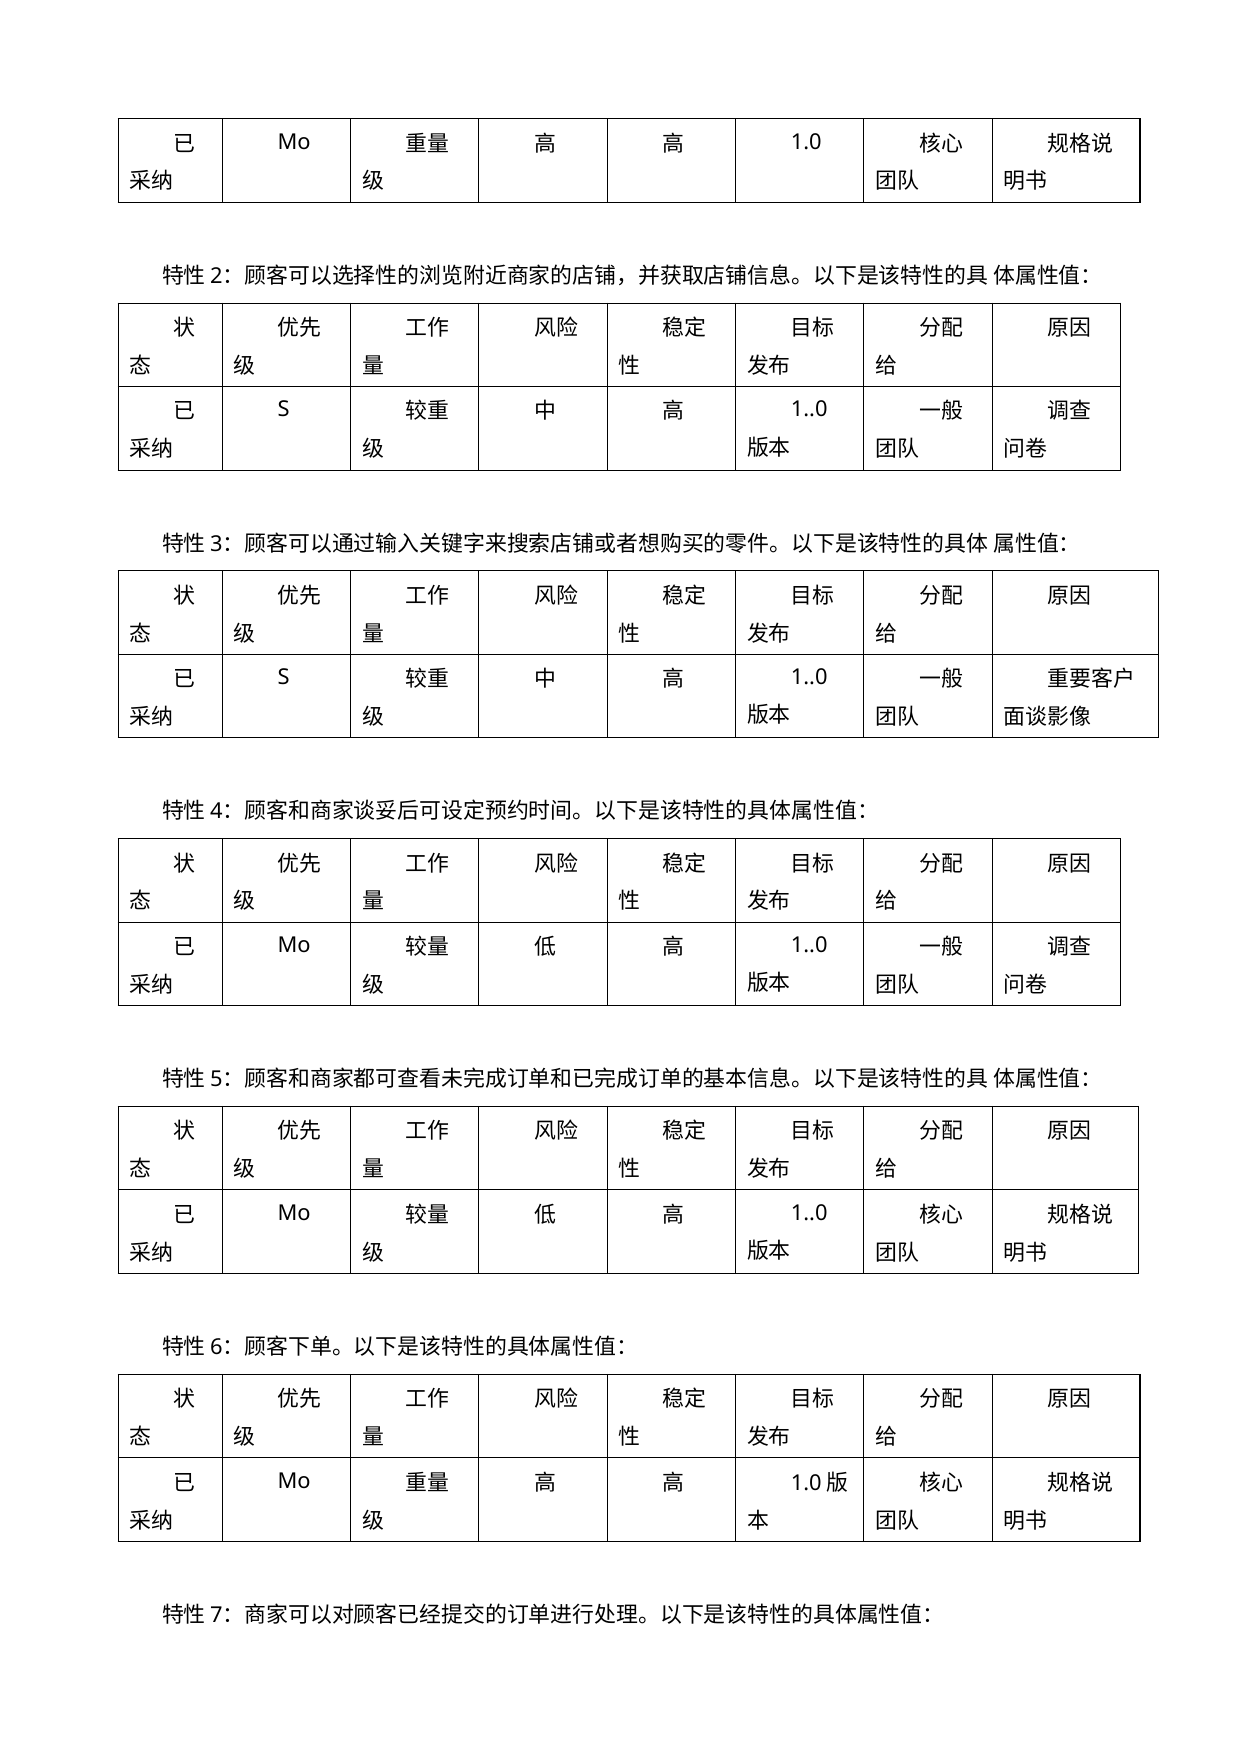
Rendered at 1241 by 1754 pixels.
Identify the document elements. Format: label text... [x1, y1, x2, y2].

table_cell 核心团队 [864, 1190, 992, 1273]
table_cell 较量级 [351, 923, 478, 1005]
table_cell 中 [479, 387, 607, 469]
table_header 优先级 [223, 571, 350, 654]
table_cell Mo [223, 1458, 350, 1541]
table_cell 低 [479, 1190, 607, 1273]
table_cell 中 [479, 655, 607, 737]
table_cell 高 [608, 1190, 735, 1273]
table_cell 调查问卷 [993, 923, 1120, 1005]
table_header 原因 [993, 839, 1120, 922]
table_cell 较重级 [351, 655, 478, 737]
table_cell S [223, 387, 350, 469]
table_cell 调查问卷 [993, 387, 1120, 469]
table_cell 已采纳 [119, 923, 222, 1005]
table_header 目标发布 [736, 571, 863, 654]
table_cell 1.0版本 [736, 1458, 863, 1541]
table_header 原因 [993, 1375, 1139, 1457]
table_cell 已采纳 [119, 1458, 222, 1541]
text 特性2：顾客可以选择性的浏览附近商家的店铺，并获取店铺信息。以下是该特性的具 体属性值： [118, 258, 1122, 289]
table_cell 高 [608, 1458, 735, 1541]
table_cell Mo [223, 119, 350, 202]
table_cell 重量级 [351, 1458, 478, 1541]
table_header 工作量 [351, 304, 478, 386]
table_cell 1..0版本 [736, 387, 863, 469]
table_cell 较量级 [351, 1190, 478, 1273]
text 特性7：商家可以对顾客已经提交的订单进行处理。以下是该特性的具体属性值： [162, 1597, 1122, 1629]
table_cell 1..0版本 [736, 1190, 863, 1273]
table_header 分配给 [864, 1375, 992, 1457]
table_header 优先级 [223, 1107, 350, 1189]
table_header 优先级 [223, 304, 350, 386]
table_cell 已采纳 [119, 1190, 222, 1273]
table_header 原因 [993, 1107, 1138, 1189]
table_header 风险 [479, 304, 607, 386]
table_cell 高 [608, 119, 735, 202]
table_cell 重量级 [351, 119, 478, 202]
table_header 目标发布 [736, 304, 863, 386]
table_header 分配给 [864, 839, 992, 922]
table_cell 规格说明书 [993, 119, 1139, 202]
text 特性4：顾客和商家谈妥后可设定预约时间。以下是该特性的具体属性值： [118, 793, 1122, 825]
table_cell Mo [223, 1190, 350, 1273]
table_cell 高 [608, 655, 735, 737]
table_cell 重要客户面谈影像 [993, 655, 1158, 737]
table_cell 高 [608, 387, 735, 469]
table_header 风险 [479, 571, 607, 654]
table_header 风险 [479, 1107, 607, 1189]
table_header 状态 [119, 1107, 222, 1189]
table_cell 高 [608, 923, 735, 1005]
table_cell 一般团队 [864, 655, 992, 737]
table_header 状态 [119, 304, 222, 386]
table_header 稳定性 [608, 1375, 735, 1457]
text 特性5：顾客和商家都可查看未完成订单和已完成订单的基本信息。以下是该特性的具 体属性值： [118, 1061, 1122, 1093]
table_cell 1..0版本 [736, 923, 863, 1005]
table_header 稳定性 [608, 1107, 735, 1189]
table_header 分配给 [864, 571, 992, 654]
table_header 风险 [479, 1375, 607, 1457]
table_cell Mo [223, 923, 350, 1005]
table_header 原因 [993, 571, 1158, 654]
table_cell 1..0版本 [736, 655, 863, 737]
table_header 原因 [993, 304, 1120, 386]
table_header 目标发布 [736, 1107, 863, 1189]
text 特性3：顾客可以通过输入关键字来搜索店铺或者想购买的零件。以下是该特性的具体 属性值： [118, 526, 1122, 557]
table_header 分配给 [864, 304, 992, 386]
table_header 工作量 [351, 1375, 478, 1457]
table_header 状态 [119, 571, 222, 654]
table_header 目标发布 [736, 1375, 863, 1457]
table_header 分配给 [864, 1107, 992, 1189]
table_header 状态 [119, 839, 222, 922]
table_cell 高 [479, 1458, 607, 1541]
table_cell 规格说明书 [993, 1458, 1139, 1541]
table_header 优先级 [223, 839, 350, 922]
table_cell 较重级 [351, 387, 478, 469]
table_header 工作量 [351, 839, 478, 922]
table_header 稳定性 [608, 304, 735, 386]
table_cell 已采纳 [119, 655, 222, 737]
table_header 稳定性 [608, 839, 735, 922]
table_header 目标发布 [736, 839, 863, 922]
table_cell 核心团队 [864, 1458, 992, 1541]
table_cell S [223, 655, 350, 737]
table_cell 规格说明书 [993, 1190, 1138, 1273]
table_cell 一般团队 [864, 923, 992, 1005]
table_cell 一般团队 [864, 387, 992, 469]
table_cell 核心团队 [864, 119, 992, 202]
table_header 稳定性 [608, 571, 735, 654]
table_header 工作量 [351, 1107, 478, 1189]
table_header 优先级 [223, 1375, 350, 1457]
table_cell 已采纳 [119, 387, 222, 469]
table_cell 1.0 [736, 119, 863, 202]
table_cell 低 [479, 923, 607, 1005]
table_cell 已采纳 [119, 119, 222, 202]
table_cell 高 [479, 119, 607, 202]
table_header 状态 [119, 1375, 222, 1457]
table_header 工作量 [351, 571, 478, 654]
table_header 风险 [479, 839, 607, 922]
text 特性6：顾客下单。以下是该特性的具体属性值： [118, 1329, 1122, 1361]
